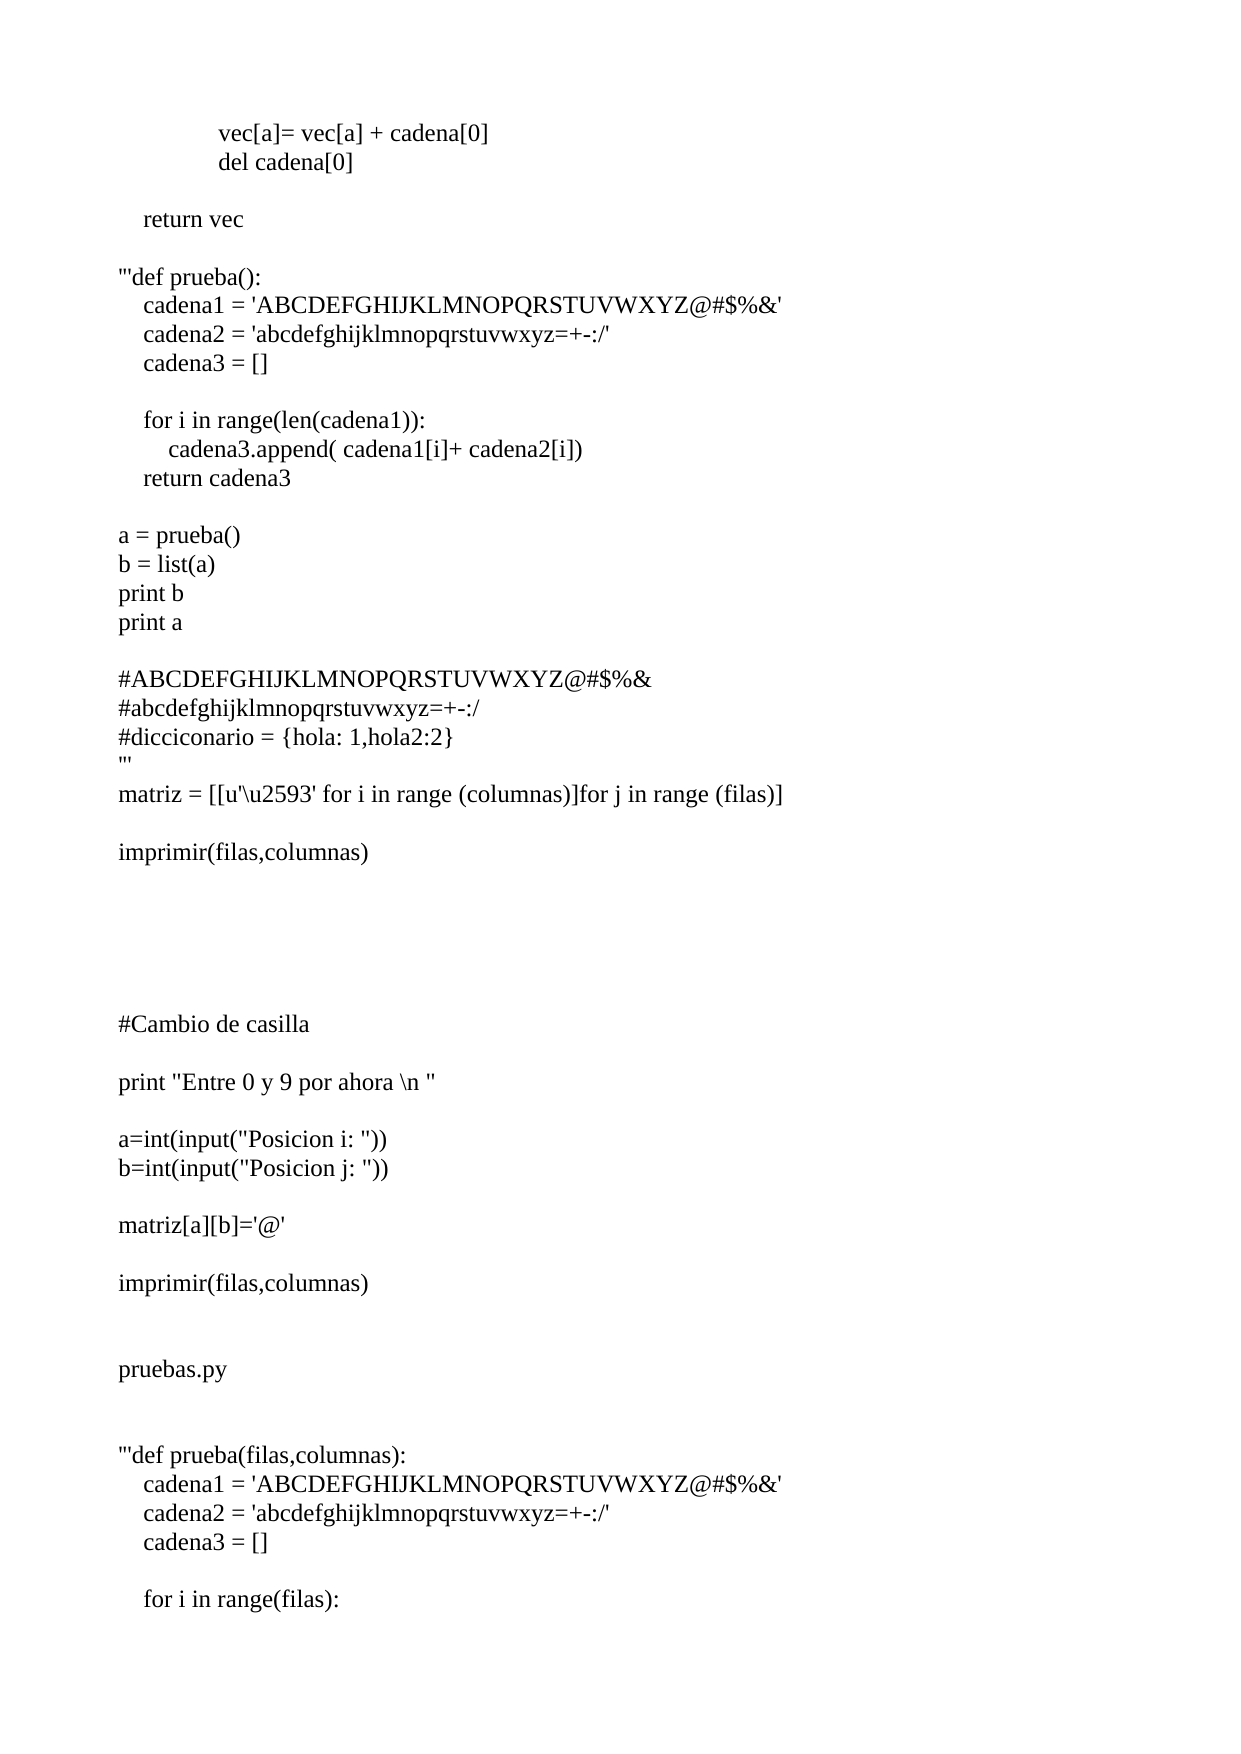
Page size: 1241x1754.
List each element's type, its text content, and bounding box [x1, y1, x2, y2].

text matriz = [[u'\u2593' for i in range (columnas)]for j in range (filas)] [118, 779, 1122, 808]
text cadena2 = 'abcdefghijklmnopqrstuvwxyz=+-:/' [118, 1498, 1122, 1527]
text return vec [118, 204, 1122, 233]
text cadena1 = 'ABCDEFGHIJKLMNOPQRSTUVWXYZ@#$%&' [118, 1469, 1122, 1498]
text matriz[a][b]='@' [118, 1211, 1122, 1239]
text '''def prueba(filas,columnas): [118, 1441, 1122, 1469]
text cadena3 = [] [118, 348, 1122, 377]
text cadena3.append( cadena1[i]+ cadena2[i]) [118, 434, 1122, 463]
text #ABCDEFGHIJKLMNOPQRSTUVWXYZ@#$%& [118, 664, 1122, 693]
text print "Entre 0 y 9 por ahora \n " [118, 1067, 1122, 1096]
text '''def prueba(): [118, 262, 1122, 291]
text pruebas.py [118, 1354, 1122, 1383]
text imprimir(filas,columnas) [118, 837, 1122, 866]
text ''' [118, 751, 1122, 779]
text imprimir(filas,columnas) [118, 1268, 1122, 1297]
text cadena2 = 'abcdefghijklmnopqrstuvwxyz=+-:/' [118, 319, 1122, 348]
text #Cambio de casilla [118, 1009, 1122, 1038]
text a=int(input("Posicion i: ")) [118, 1124, 1122, 1153]
text for i in range(len(cadena1)): [118, 406, 1122, 434]
text del cadena[0] [118, 147, 1122, 176]
text b=int(input("Posicion j: ")) [118, 1153, 1122, 1182]
text print b [118, 578, 1122, 607]
text for i in range(filas): [118, 1584, 1122, 1613]
text return cadena3 [118, 463, 1122, 492]
text b = list(a) [118, 549, 1122, 578]
text a = prueba() [118, 521, 1122, 549]
text #dicciconario = {hola: 1,hola2:2} [118, 722, 1122, 751]
text cadena1 = 'ABCDEFGHIJKLMNOPQRSTUVWXYZ@#$%&' [118, 291, 1122, 319]
text cadena3 = [] [118, 1527, 1122, 1556]
text vec[a]= vec[a] + cadena[0] [118, 118, 1122, 147]
text #abcdefghijklmnopqrstuvwxyz=+-:/ [118, 693, 1122, 722]
text print a [118, 607, 1122, 636]
